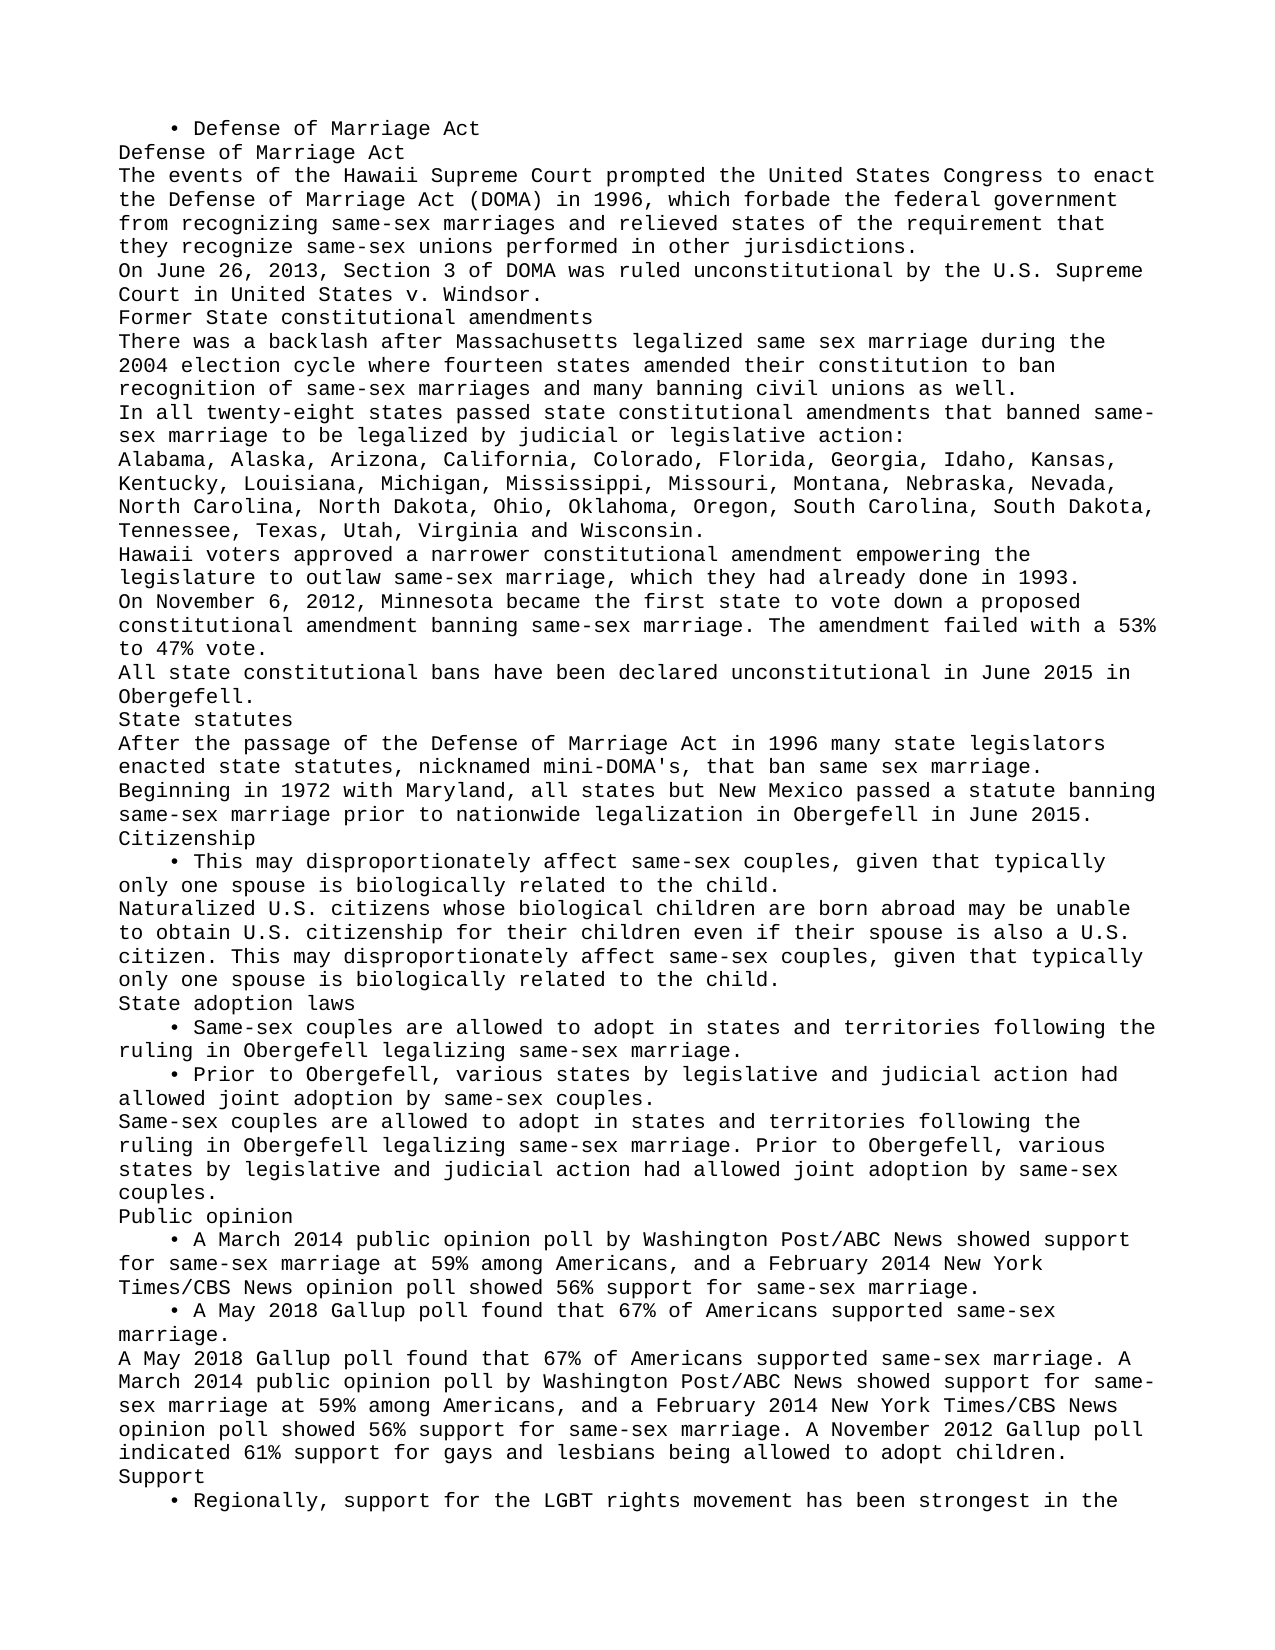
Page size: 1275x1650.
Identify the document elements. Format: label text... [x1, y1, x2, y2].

text Citizenship [118, 827, 1157, 851]
text • Defense of Marriage Act [118, 118, 1157, 142]
text • A March 2014 public opinion poll by Washington Post/ABC News showed support for same-sex marriage at 59% among Americans, and a February 2014 New York Times/CBS News opinion poll showed 56% support for same-sex marriage. [118, 1229, 1157, 1300]
text All state constitutional bans have been declared unconstitutional in June 2015 in Obergefell. [118, 662, 1157, 709]
text • Regionally, support for the LGBT rights movement has been strongest in the [118, 1489, 1157, 1513]
text In all twenty-eight states passed state constitutional amendments that banned same-sex marriage to be legalized by judicial or legislative action: [118, 402, 1157, 449]
text Defense of Marriage Act [118, 142, 1157, 165]
text On June 26, 2013, Section 3 of DOMA was ruled unconstitutional by the U.S. Supreme Court in United States v. Windsor. [118, 260, 1157, 307]
text Hawaii voters approved a narrower constitutional amendment empowering the legislature to outlaw same-sex marriage, which they had already done in 1993. [118, 544, 1157, 591]
text Alabama, Alaska, Arizona, California, Colorado, Florida, Georgia, Idaho, Kansas, Kentucky, Louisiana, Michigan, Mississippi, Missouri, Montana, Nebraska, Nevada, North Carolina, North Dakota, Ohio, Oklahoma, Oregon, South Carolina, South Dakota, Tennessee, Texas, Utah, Virginia and Wisconsin. [118, 449, 1157, 544]
text Naturalized U.S. citizens whose biological children are born abroad may be unable to obtain U.S. citizenship for their children even if their spouse is also a U.S. citizen. This may disproportionately affect same-sex couples, given that typically only one spouse is biologically related to the child. [118, 898, 1157, 993]
text Support [118, 1466, 1157, 1489]
text State statutes [118, 709, 1157, 733]
text • A May 2018 Gallup poll found that 67% of Americans supported same-sex marriage. [118, 1300, 1157, 1348]
text There was a backlash after Massachusetts legalized same sex marriage during the 2004 election cycle where fourteen states amended their constitution to ban recognition of same-sex marriages and many banning civil unions as well. [118, 331, 1157, 402]
text State adoption laws [118, 993, 1157, 1017]
text A May 2018 Gallup poll found that 67% of Americans supported same-sex marriage. A March 2014 public opinion poll by Washington Post/ABC News showed support for same-sex marriage at 59% among Americans, and a February 2014 New York Times/CBS News opinion poll showed 56% support for same-sex marriage. A November 2012 Gallup poll indicated 61% support for gays and lesbians being allowed to adopt children. [118, 1348, 1157, 1466]
text Public opinion [118, 1206, 1157, 1229]
text • Same-sex couples are allowed to adopt in states and territories following the ruling in Obergefell legalizing same-sex marriage. [118, 1017, 1157, 1064]
text Former State constitutional amendments [118, 307, 1157, 331]
text Same-sex couples are allowed to adopt in states and territories following the ruling in Obergefell legalizing same-sex marriage. Prior to Obergefell, various states by legislative and judicial action had allowed joint adoption by same-sex couples. [118, 1111, 1157, 1206]
text • Prior to Obergefell, various states by legislative and judicial action had allowed joint adoption by same-sex couples. [118, 1064, 1157, 1111]
text After the passage of the Defense of Marriage Act in 1996 many state legislators enacted state statutes, nicknamed mini-DOMA's, that ban same sex marriage. Beginning in 1972 with Maryland, all states but New Mexico passed a statute banning same-sex marriage prior to nationwide legalization in Obergefell in June 2015. [118, 733, 1157, 827]
text • This may disproportionately affect same-sex couples, given that typically only one spouse is biologically related to the child. [118, 851, 1157, 898]
text The events of the Hawaii Supreme Court prompted the United States Congress to enact the Defense of Marriage Act (DOMA) in 1996, which forbade the federal government from recognizing same-sex marriages and relieved states of the requirement that they recognize same-sex unions performed in other jurisdictions. [118, 165, 1157, 260]
text On November 6, 2012, Minnesota became the first state to vote down a proposed constitutional amendment banning same-sex marriage. The amendment failed with a 53% to 47% vote. [118, 591, 1157, 662]
